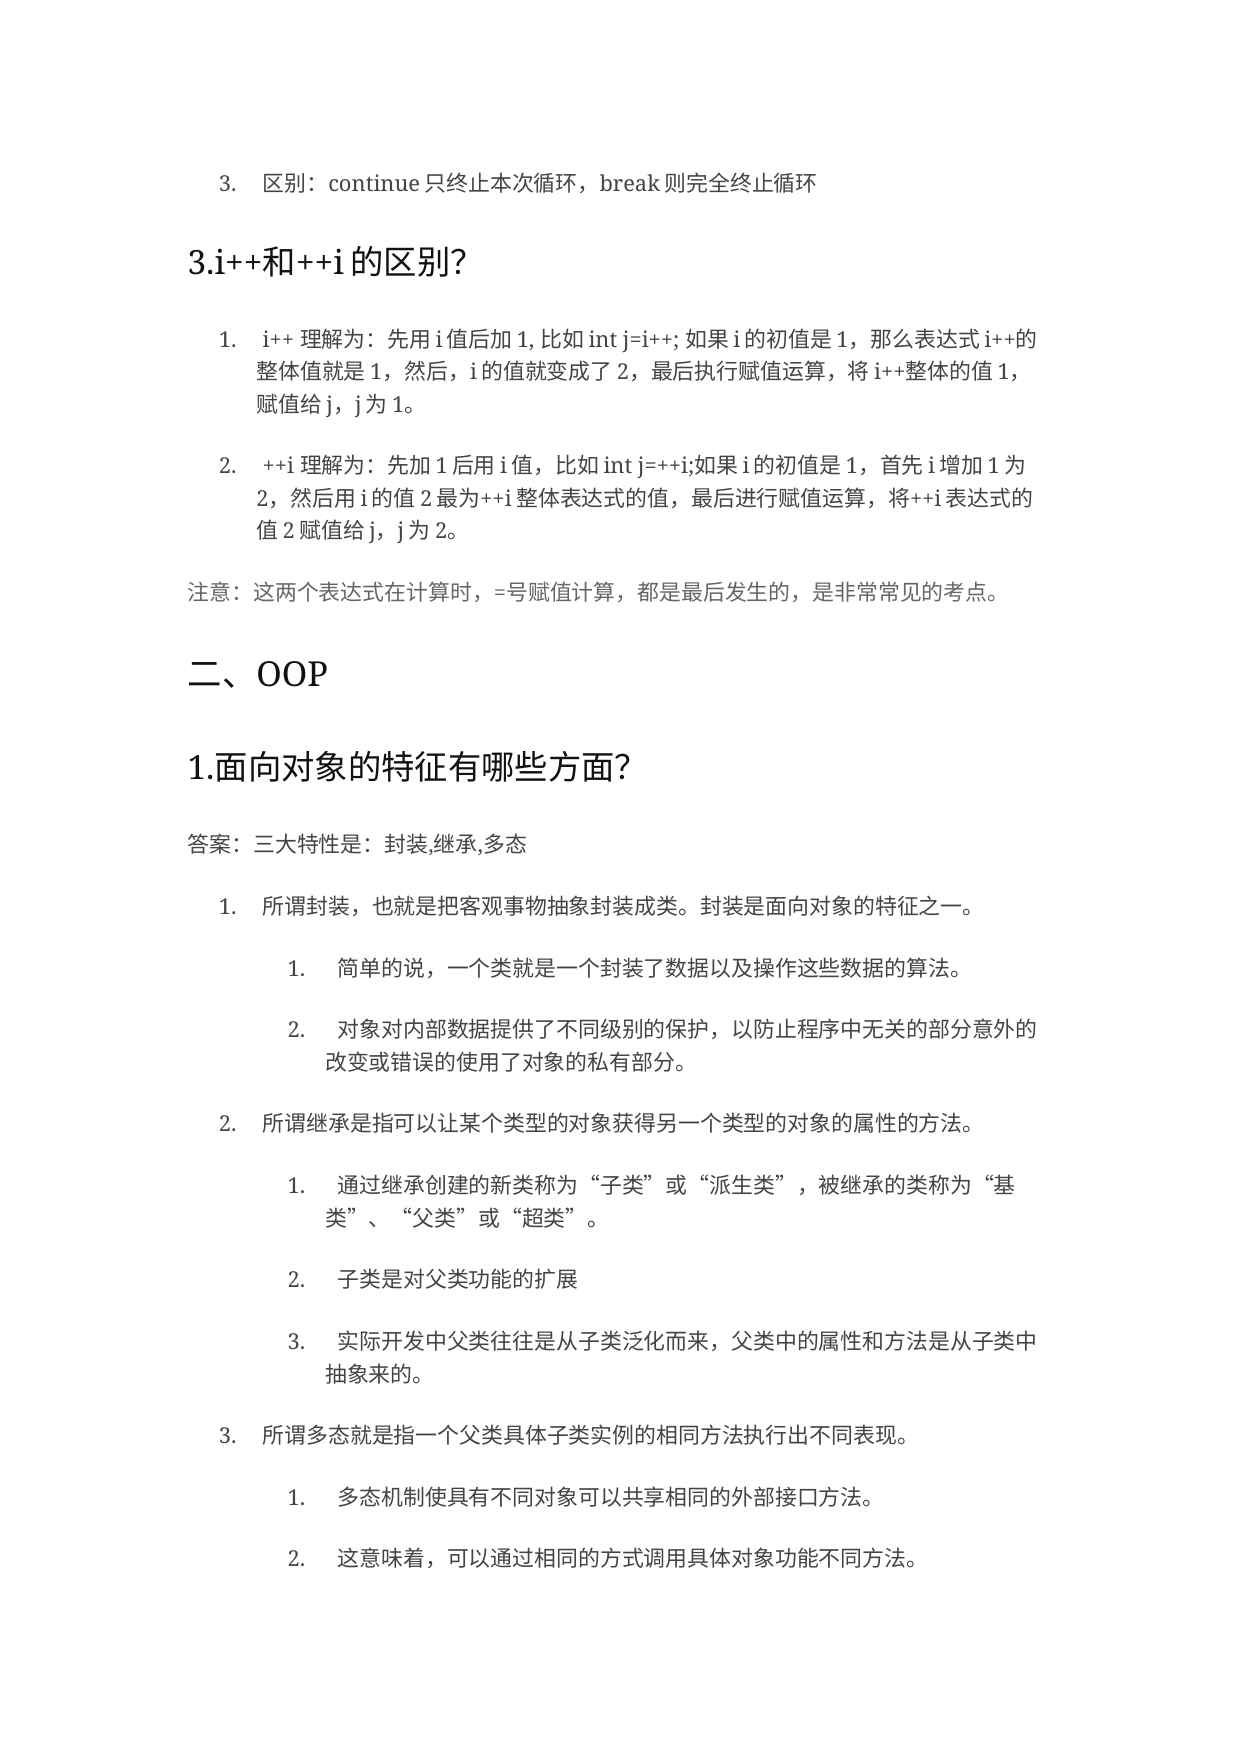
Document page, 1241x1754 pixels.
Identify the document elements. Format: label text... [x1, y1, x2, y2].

list 多态机制使具有不同对象可以共享相同的外部接口方法。 [287, 1476, 1053, 1508]
text 注意：这两个表达式在计算时，=号赋值计算，都是最后发生的，是非常常见的考点。 [187, 571, 1053, 604]
list 区别：continue只终止本次循环，break则完全终止循环 [219, 162, 1053, 194]
list 子类是对父类功能的扩展 [287, 1258, 1053, 1291]
list 所谓封装，也就是把客观事物抽象封装成类。封装是面向对象的特征之一。 [219, 885, 1053, 917]
list i++ 理解为：先用i值后加1, 比如int j=i++; 如果i的初值是1，那么表达式i++的整体值就是1，然后，i的值就变成了2，最后执行赋值运算，将i++整体的值1，赋值给j，j为1。 [219, 318, 1053, 415]
subtitle 3.i++和++i的区别？ [187, 224, 1053, 289]
list 简单的说，一个类就是一个封装了数据以及操作这些数据的算法。 [287, 947, 1053, 979]
list ++i 理解为：先加1后用i值，比如int j=++i;如果i的初值是1，首先i增加1为2，然后用i的值2最为++i整体表达式的值，最后进行赋值运算，将++i表达式的值2赋值给j，j为2。 [219, 444, 1053, 542]
list 实际开发中父类往往是从子类泛化而来，父类中的属性和方法是从子类中抽象来的。 [287, 1320, 1053, 1385]
text 答案：三大特性是：封装,继承,多态 [187, 823, 1053, 856]
subtitle 1.面向对象的特征有哪些方面？ [187, 729, 1053, 794]
list 所谓多态就是指一个父类具体子类实例的相同方法执行出不同表现。 [219, 1414, 1053, 1447]
list 所谓继承是指可以让某个类型的对象获得另一个类型的对象的属性的方法。 [219, 1102, 1053, 1135]
subtitle 二、OOP [187, 635, 1053, 700]
list 对象对内部数据提供了不同级别的保护，以防止程序中无关的部分意外的改变或错误的使用了对象的私有部分。 [287, 1008, 1053, 1073]
list 通过继承创建的新类称为“子类”或“派生类”，被继承的类称为“基类”、“父类”或“超类”。 [287, 1164, 1053, 1229]
list 这意味着，可以通过相同的方式调用具体对象功能不同方法。 [287, 1537, 1053, 1570]
